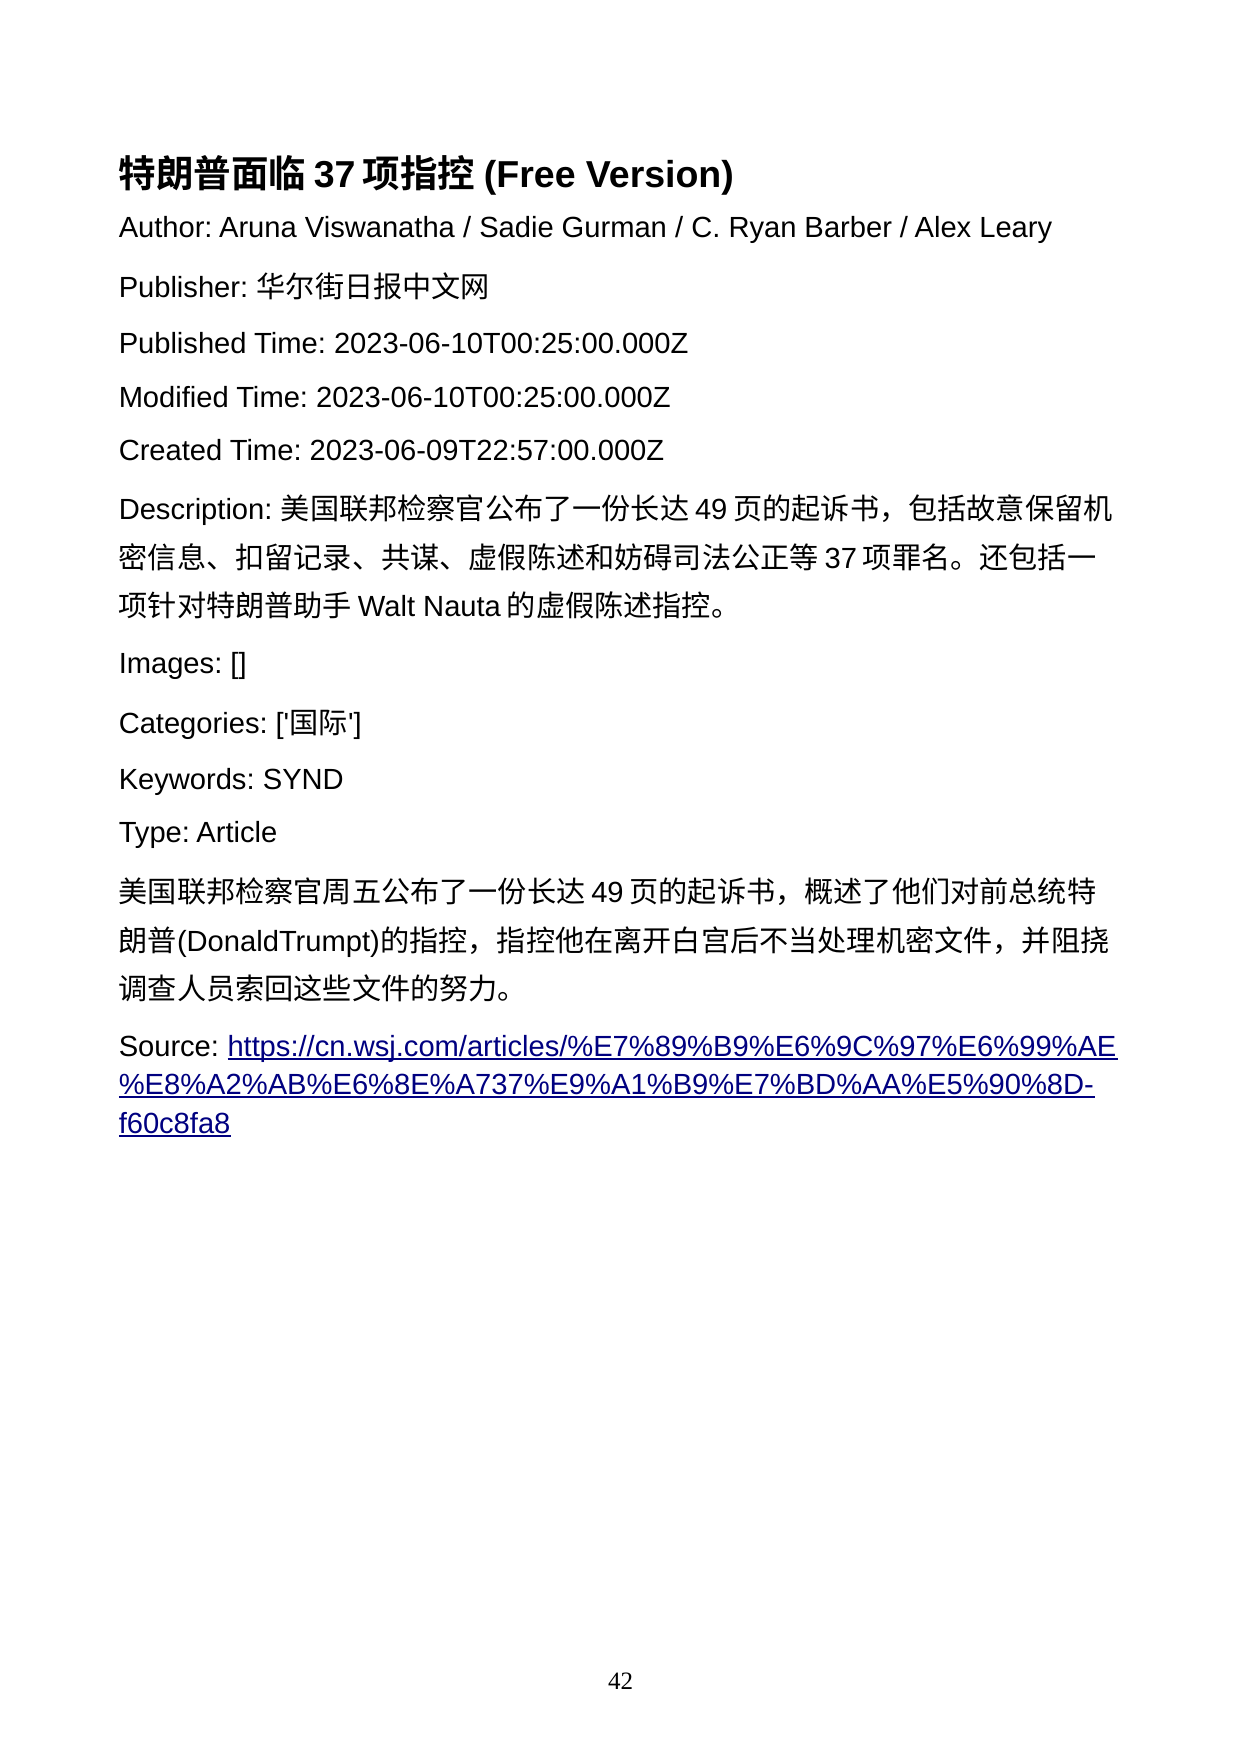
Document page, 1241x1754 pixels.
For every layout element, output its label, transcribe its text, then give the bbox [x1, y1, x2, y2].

text Modified Time: 2023-06-10T00:25:00.000Z [118, 380, 1122, 413]
text Publisher: 华尔街日报中文网 [118, 263, 1122, 306]
subtitle 特朗普面临37项指控 (Free Version) [118, 143, 1122, 198]
text Source: https://cn.wsj.com/articles/%E7%89%B9%E6%9C%97%E6%99%AE%E8%A2%AB%E6%8E%A737%E9%A1%B9%E7%BD%AA%E5%90%8D-f60c8fa8 [118, 1029, 1122, 1139]
text Categories: ['国际'] [118, 699, 1122, 742]
text Type: Article [118, 816, 1122, 849]
text Published Time: 2023-06-10T00:25:00.000Z [118, 327, 1122, 360]
text Author: Aruna Viswanatha / Sadie Gurman / C. Ryan Barber / Alex Leary [118, 210, 1122, 244]
text Images: [] [118, 646, 1122, 680]
text Created Time: 2023-06-09T22:57:00.000Z [118, 433, 1122, 466]
text Keywords: SYND [118, 762, 1122, 796]
text 美国联邦检察官周五公布了一份长达49页的起诉书，概述了他们对前总统特朗普(DonaldTrumpt)的指控，指控他在离开白宫后不当处理机密文件，并阻挠调查人员索回这些文件的努力。 [118, 869, 1122, 1008]
text Description: 美国联邦检察官公布了一份长达49页的起诉书，包括故意保留机密信息、扣留记录、共谋、虚假陈述和妨碍司法公正等37项罪名。还包括一项针对特朗普助手Walt Nauta的虚假陈述指控。 [118, 486, 1122, 625]
